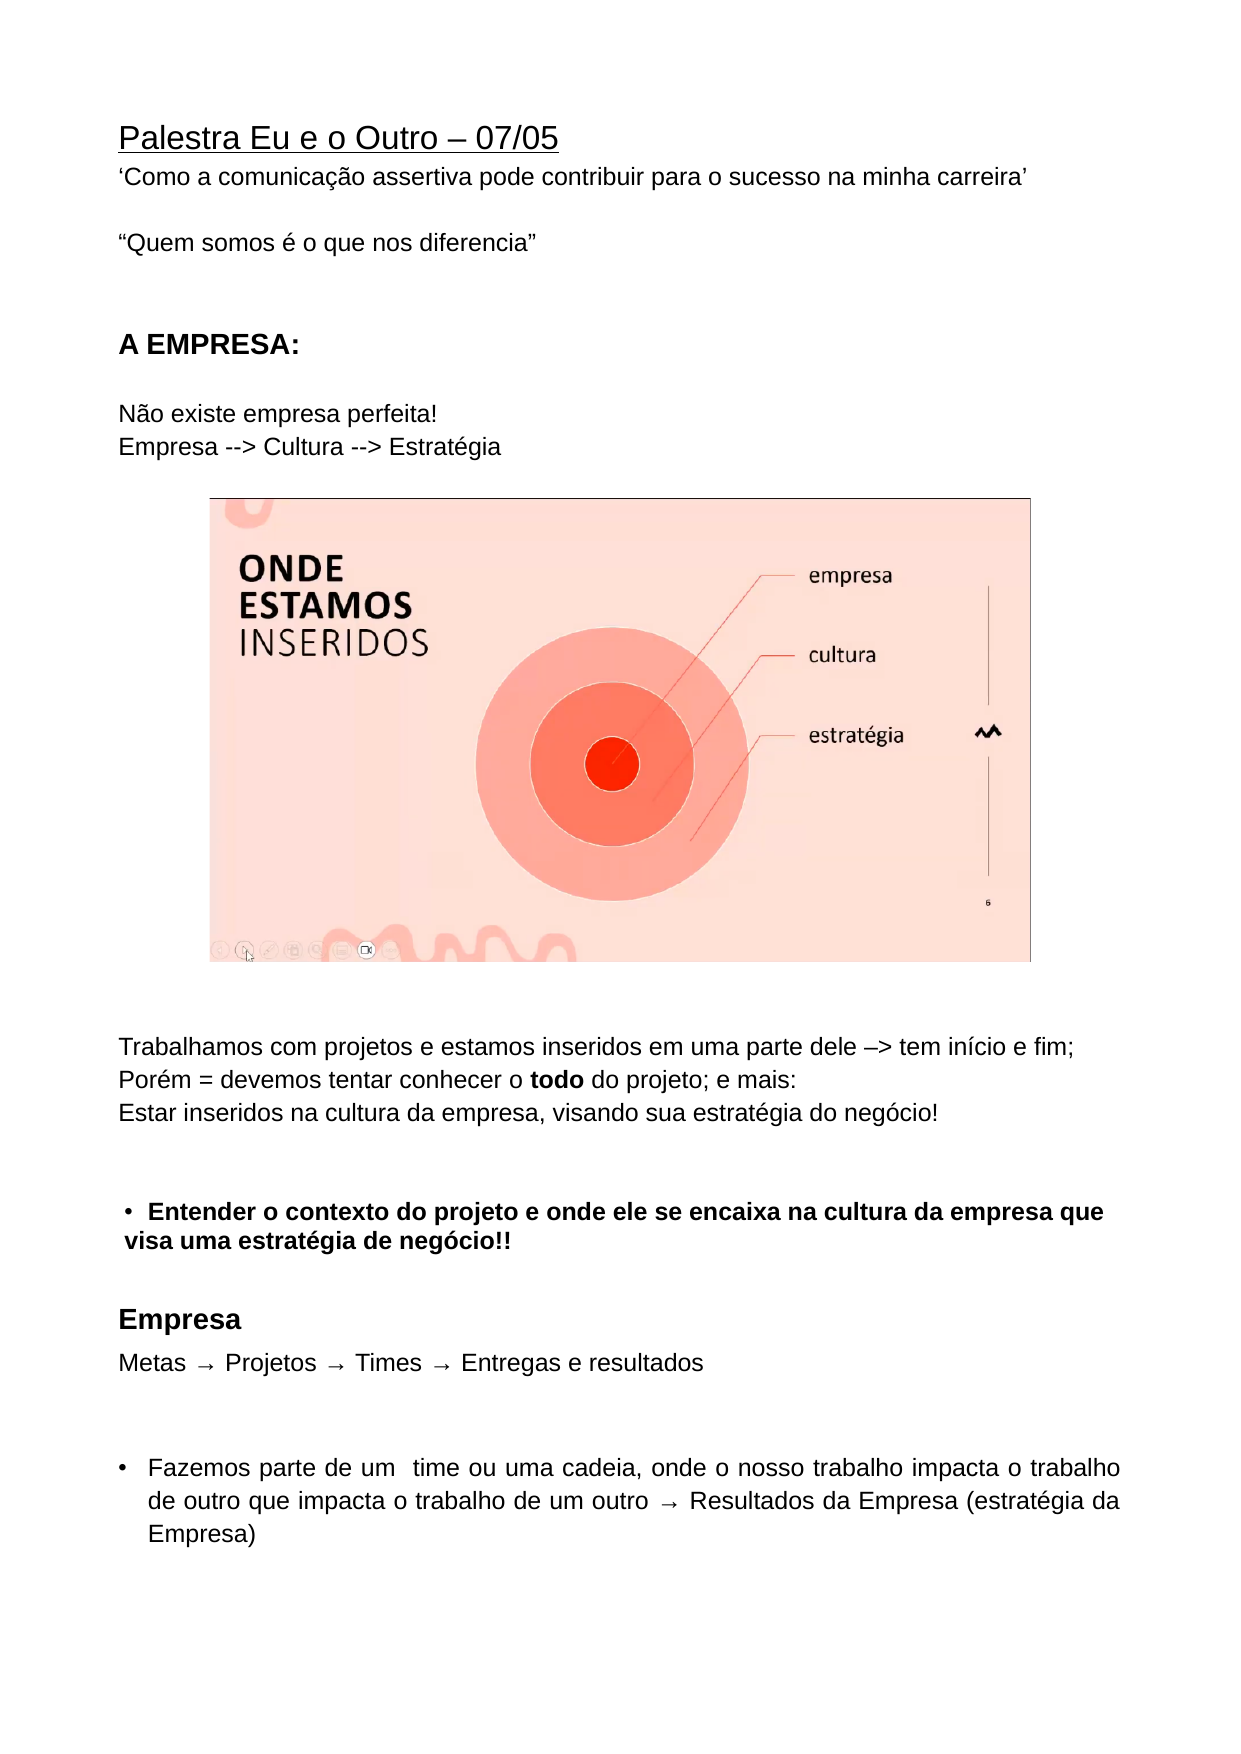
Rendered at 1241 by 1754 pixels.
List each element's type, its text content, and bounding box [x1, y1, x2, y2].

subtitle Empresa [118, 1302, 1122, 1336]
text Não existe empresa perfeita! [118, 399, 1122, 428]
text “Quem somos é o que nos diferencia” [118, 228, 1122, 257]
text Palestra Eu e o Outro – 07/05 [118, 118, 1122, 157]
text Trabalhamos com projetos e estamos inseridos em uma parte dele –> tem início e fim; [118, 1032, 1122, 1061]
text Empresa --> Cultura --> Estratégia [118, 432, 1122, 461]
text Metas → Projetos → Times → Entregas e resultados [118, 1348, 1122, 1377]
picture [209, 498, 1031, 962]
text A EMPRESA: [118, 327, 1122, 361]
text Estar inseridos na cultura da empresa, visando sua estratégia do negócio! [118, 1098, 1122, 1127]
text ‘Como a comunicação assertiva pode contribuir para o sucesso na minha carreira’ [118, 162, 1122, 191]
list Entender o contexto do projeto e onde ele se encaixa na cultura da empresa que visa uma estratégia de negócio!! [124, 1197, 1122, 1254]
list Fazemos parte de um time ou uma cadeia, onde o nosso trabalho impacta o trabalho de outro que impacta o trabalho de um outro → Resultados da Empresa (estratégia da Empresa) [118, 1453, 1122, 1548]
text Porém = devemos tentar conhecer o todo do projeto; e mais: [118, 1065, 1122, 1093]
